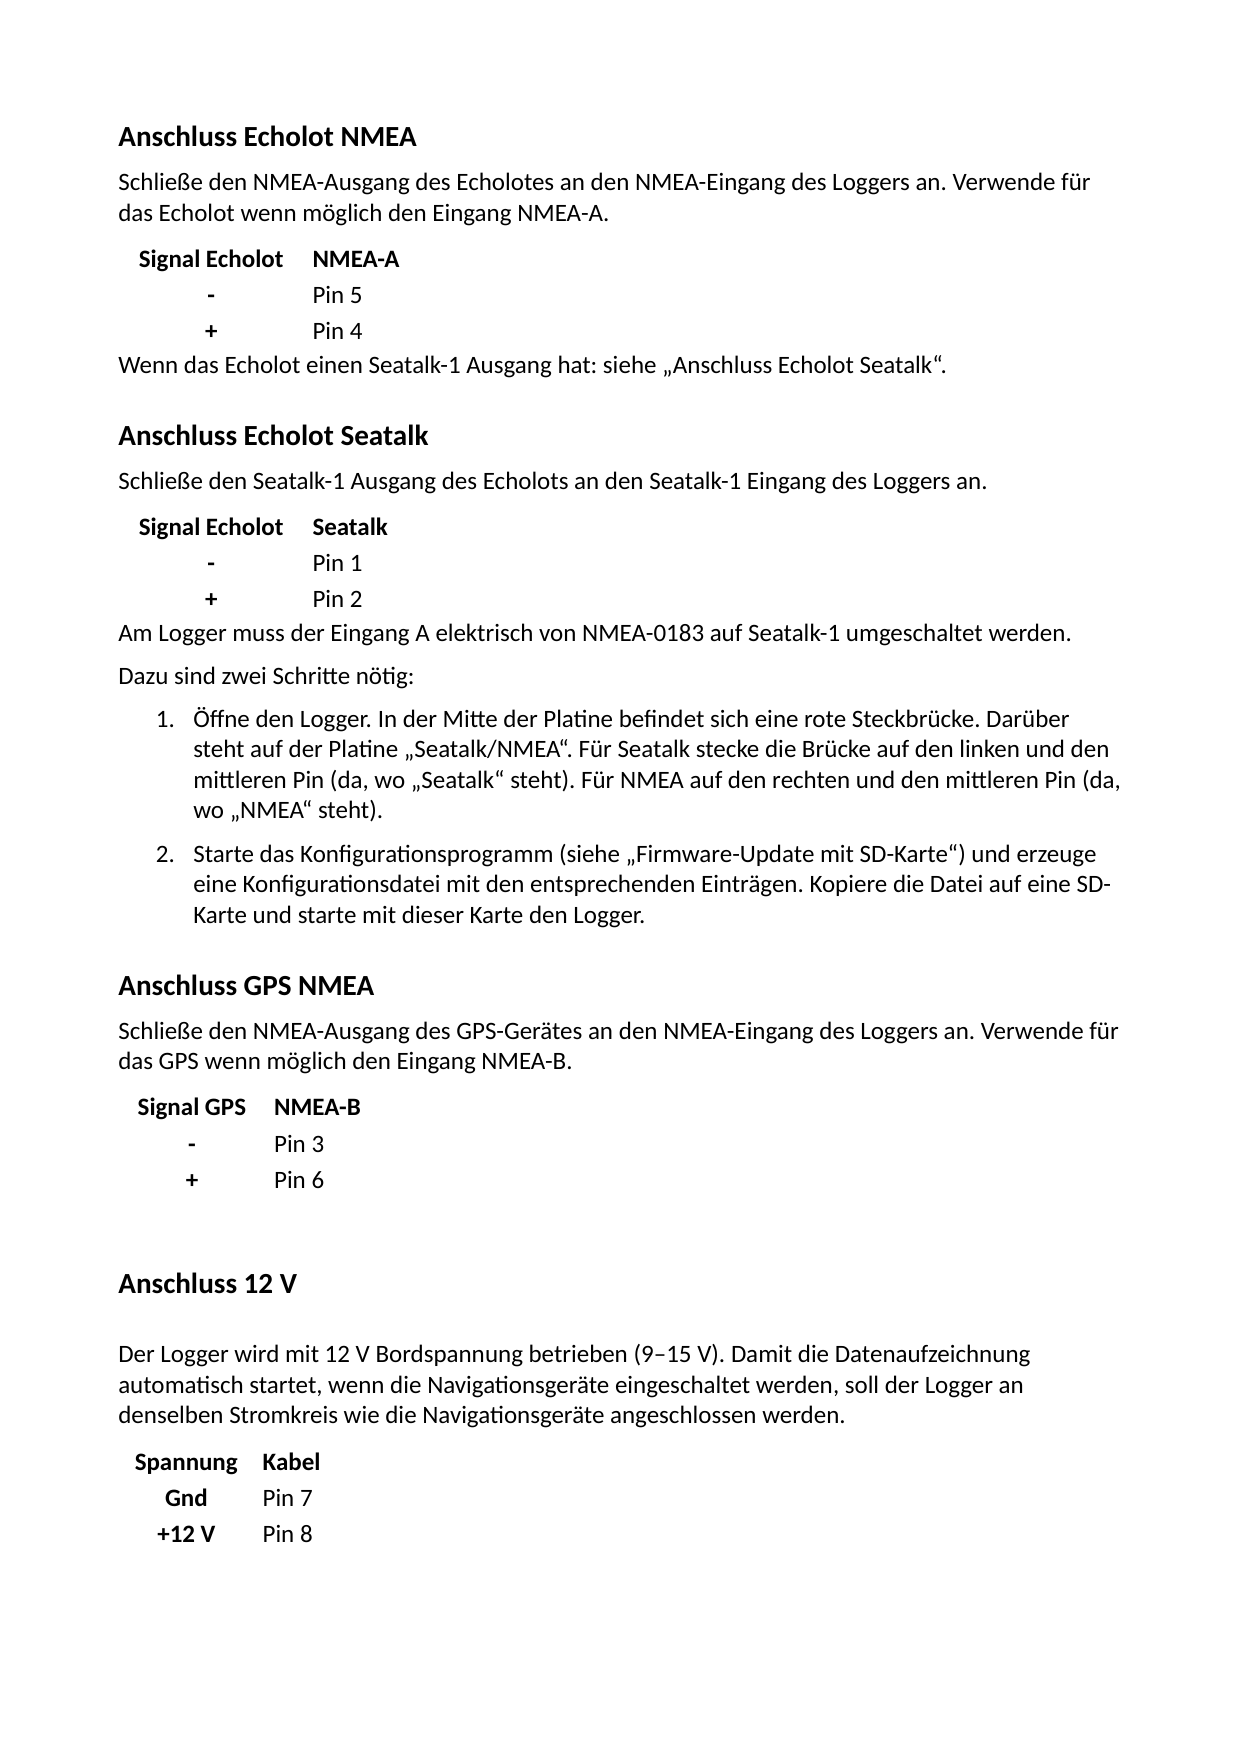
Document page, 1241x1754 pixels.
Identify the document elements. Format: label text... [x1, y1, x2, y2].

table_cell Pin 8 [260, 1515, 366, 1552]
text Dazu sind zwei Schritte nötig: [118, 660, 1122, 691]
table_cell Pin 4 [309, 313, 432, 349]
table_cell Pin 1 [309, 544, 432, 581]
text Der Logger wird mit 12 V Bordspannung betrieben (9–15 V). Damit die Datenaufzeichnung automatisch startet, wenn die Navigationsgeräte eingeschaltet werden, soll der Logger an denselben Stromkreis wie die Navigationsgeräte angeschlossen werden. [118, 1339, 1122, 1430]
table_header Seatalk [309, 508, 432, 544]
table_cell Pin 3 [271, 1125, 391, 1161]
text Schließe den NMEA-Ausgang des Echolotes an den NMEA-Eingang des Loggers an. Verwende für das Echolot wenn möglich den Eingang NMEA-A. [118, 166, 1122, 227]
table_cell Pin 2 [309, 581, 432, 617]
text Schließe den Seatalk-1 Ausgang des Echolots an den Seatalk-1 Eingang des Loggers an. [118, 465, 1122, 496]
table_header Signal GPS [118, 1089, 271, 1125]
list Öffne den Logger. In der Mitte der Platine befindet sich eine rote Steckbrücke. Darüber steht auf der Platine „Seatalk/NMEA“. Für Seatalk stecke die Brücke auf den linken und den mittleren Pin (da, wo „Seatalk“ steht). Für NMEA auf den rechten und den mittleren Pin (da, wo „NMEA“ steht). [156, 703, 1122, 825]
subtitle Anschluss 12 V [118, 1266, 1122, 1301]
table_header Kabel [260, 1443, 366, 1479]
text Schließe den NMEA-Ausgang des GPS-Gerätes an den NMEA-Eingang des Loggers an. Verwende für das GPS wenn möglich den Eingang NMEA-B. [118, 1015, 1122, 1076]
table_header Spannung [118, 1443, 259, 1479]
text Wenn das Echolot einen Seatalk-1 Ausgang hat: siehe „Anschluss Echolot Seatalk“. [118, 349, 1122, 379]
table_cell Pin 6 [271, 1161, 391, 1197]
table_cell Pin 5 [309, 276, 432, 312]
table_header NMEA-A [309, 240, 432, 276]
table_header Signal Echolot [118, 240, 309, 276]
table_cell +12 V [118, 1515, 259, 1552]
table_cell + [118, 1161, 271, 1197]
table_header NMEA-B [271, 1089, 391, 1125]
subtitle Anschluss GPS NMEA [118, 967, 1122, 1002]
table_cell Gnd [118, 1479, 259, 1515]
subtitle Anschluss Echolot NMEA [118, 118, 1122, 154]
subtitle Anschluss Echolot Seatalk [118, 417, 1122, 452]
table_cell + [118, 313, 309, 349]
table_cell Pin 7 [260, 1479, 366, 1515]
table_cell + [118, 581, 309, 617]
table_header Signal Echolot [118, 508, 309, 544]
text Am Logger muss der Eingang A elektrisch von NMEA-0183 auf Seatalk-1 umgeschaltet werden. [118, 617, 1122, 648]
table_cell - [118, 276, 309, 312]
table_cell - [118, 544, 309, 581]
list Starte das Konfigurationsprogramm (siehe „Firmware-Update mit SD-Karte“) und erzeuge eine Konfigurationsdatei mit den entsprechenden Einträgen. Kopiere die Datei auf eine SD-Karte und starte mit dieser Karte den Logger. [156, 838, 1122, 929]
table_cell - [118, 1125, 271, 1161]
